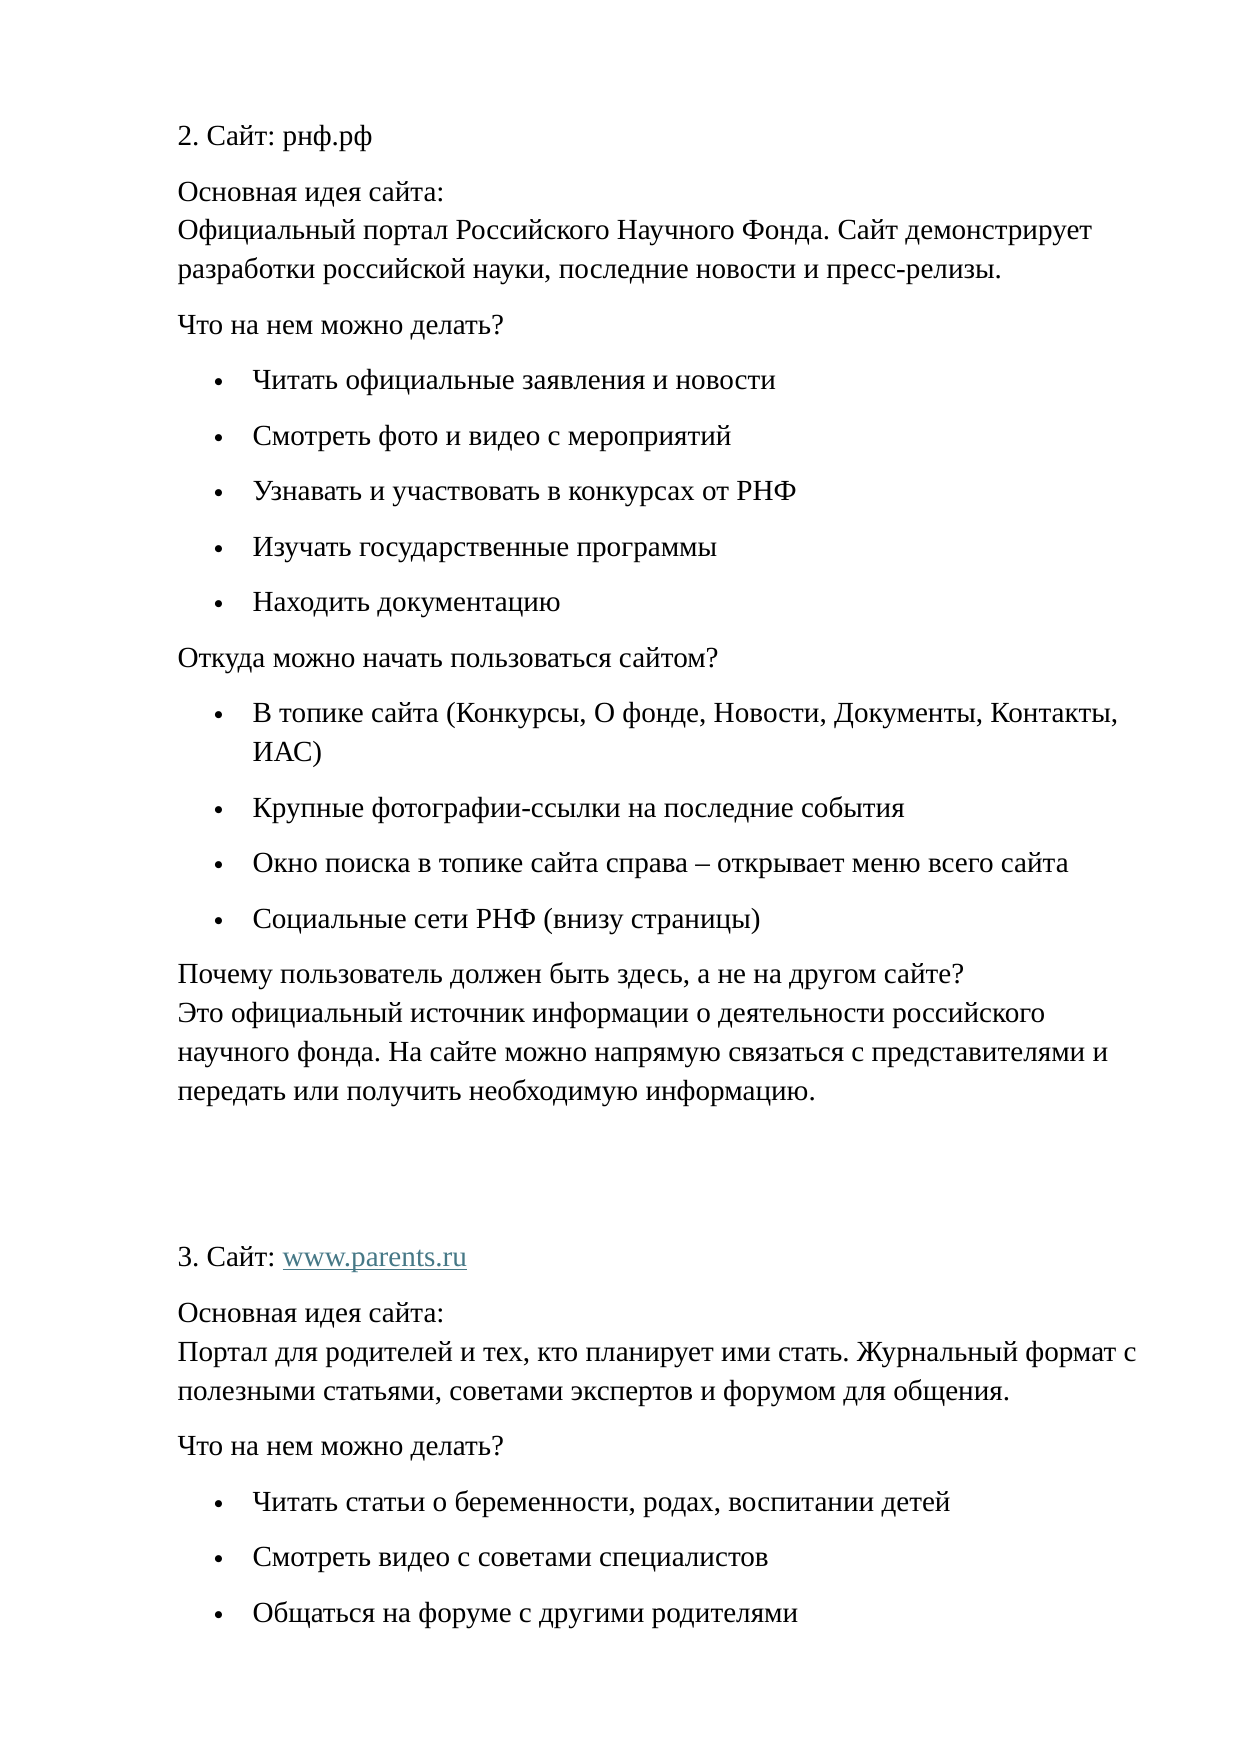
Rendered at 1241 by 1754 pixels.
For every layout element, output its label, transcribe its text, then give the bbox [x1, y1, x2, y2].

text Почему пользователь должен быть здесь, а не на другом сайте? Это официальный источник информации о деятельности российского научного фонда. На сайте можно напрямую связаться с представителями и передать или получить необходимую информацию. [177, 956, 1152, 1107]
text Основная идея сайта: Официальный портал Российского Научного Фонда. Сайт демонстрирует разработки российской науки, последние новости и пресс-релизы. [177, 174, 1152, 285]
list В топике сайта (Конкурсы, О фонде, Новости, Документы, Контакты, ИАС) [215, 696, 1152, 768]
list Окно поиска в топике сайта справа – открывает меню всего сайта [215, 845, 1152, 879]
list Изучать государственные программы [215, 529, 1152, 562]
list Крупные фотографии-ссылки на последние события [215, 790, 1152, 823]
list Узнавать и участвовать в конкурсах от РНФ [215, 473, 1152, 507]
list Находить документацию [215, 584, 1152, 618]
list Читать статьи о беременности, родах, воспитании детей [215, 1484, 1152, 1517]
list Общаться на форуме с другими родителями [215, 1595, 1152, 1628]
text Что на нем можно делать? [177, 1428, 1152, 1462]
text Откуда можно начать пользоваться сайтом? [177, 640, 1152, 673]
list Социальные сети РНФ (внизу страницы) [215, 901, 1152, 934]
text 3. Сайт: www.parents.ru [177, 1239, 1152, 1273]
list Смотреть фото и видео с мероприятий [215, 418, 1152, 451]
text Основная идея сайта: Портал для родителей и тех, кто планирует ими стать. Журнальный формат с полезными статьями, советами экспертов и форумом для общения. [177, 1295, 1152, 1406]
text 2. Сайт: рнф.рф [177, 118, 1152, 152]
list Смотреть видео с советами специалистов [215, 1539, 1152, 1573]
list Читать официальные заявления и новости [215, 362, 1152, 396]
text Что на нем можно делать? [177, 307, 1152, 340]
